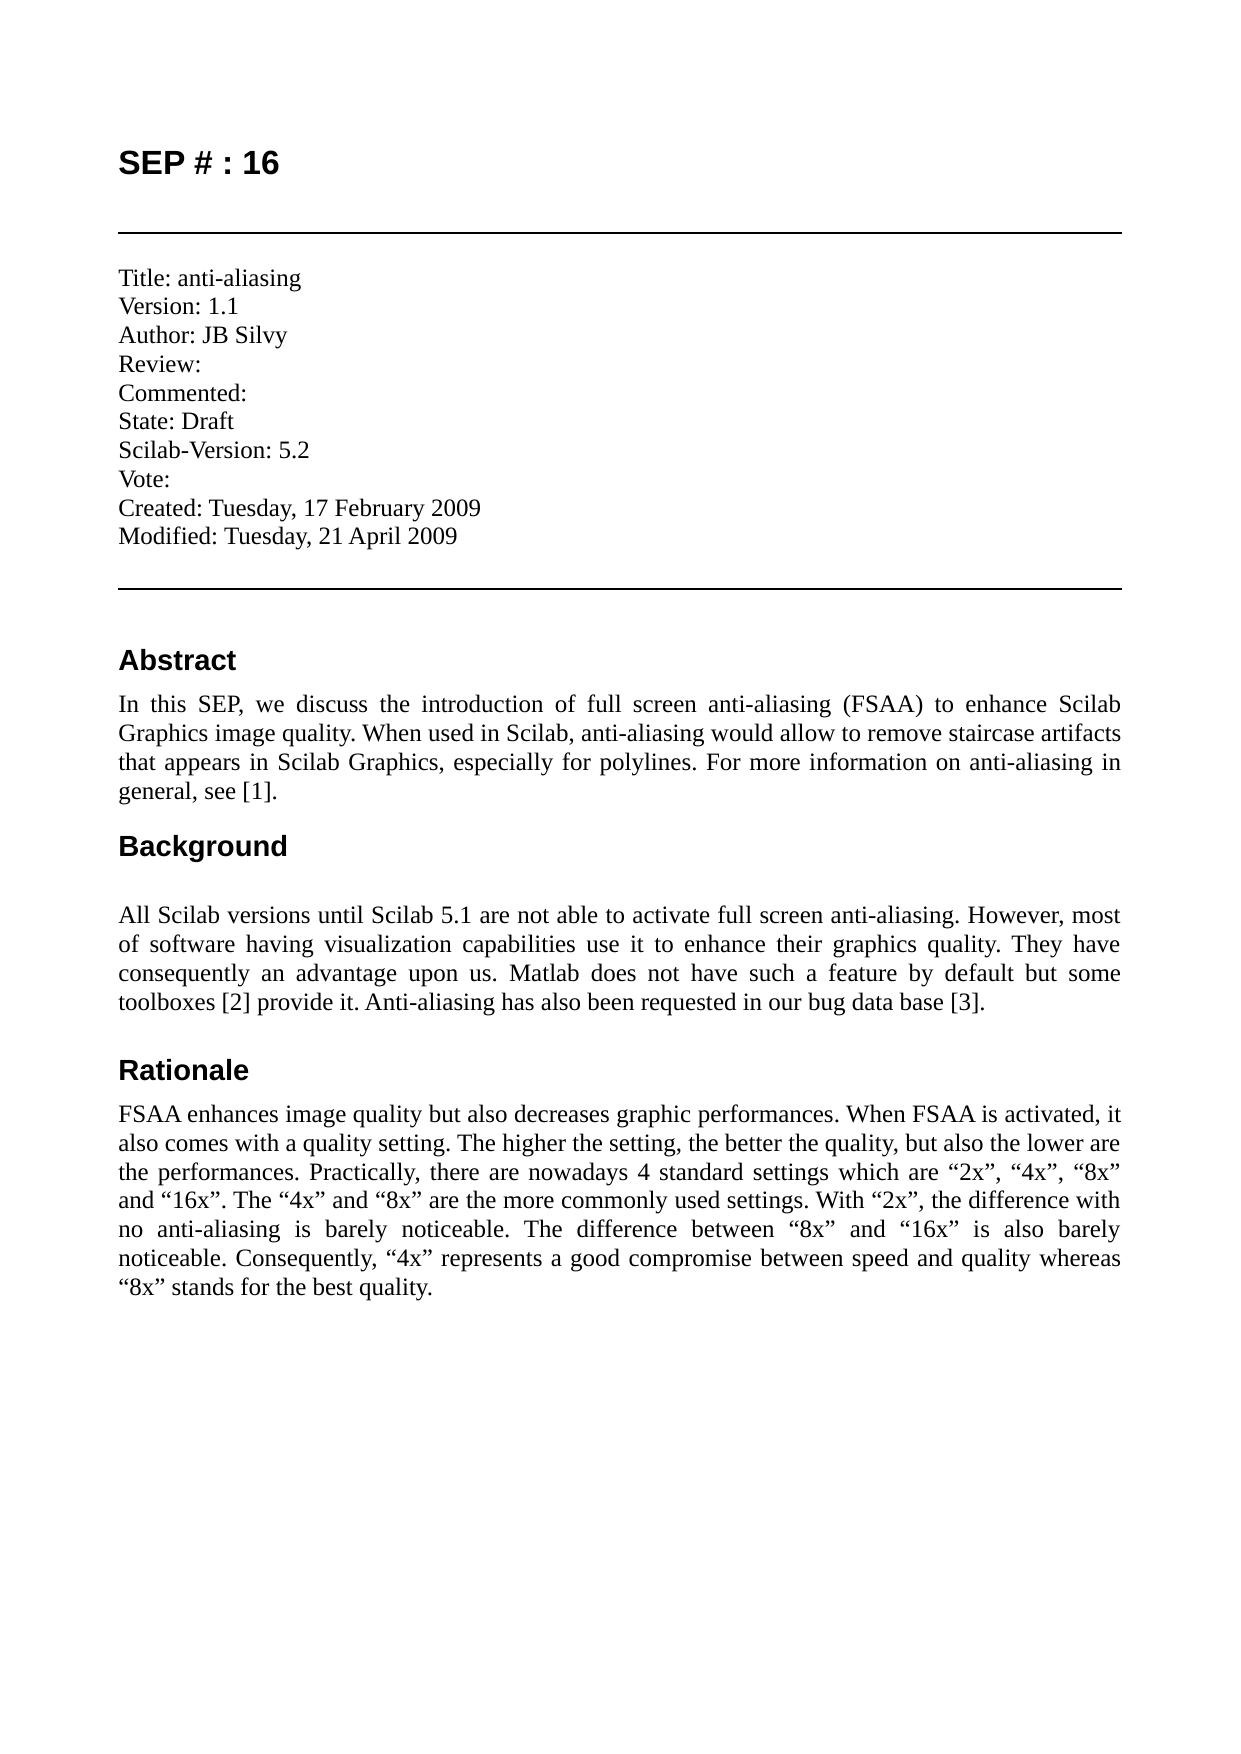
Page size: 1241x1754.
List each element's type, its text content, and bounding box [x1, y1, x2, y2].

text Scilab-Version: 5.2 [118, 435, 1122, 464]
subtitle All Scilab versions until Scilab 5.1 are not able to activate full screen anti-aliasing. However, most of software having visualization capabilities use it to enhance their graphics quality. They have consequently an advantage upon us. Matlab does not have such a feature by default but some toolboxes [2] provide it. Anti-aliasing has also been requested in our bug data base [3]. [118, 901, 1122, 1016]
subtitle Background [118, 829, 1122, 863]
text Version: 1.1 [118, 291, 1122, 320]
text FSAA enhances image quality but also decreases graphic performances. When FSAA is activated, it also comes with a quality setting. The higher the setting, the better the quality, but also the lower are the performances. Practically, there are nowadays 4 standard settings which are “2x”, “4x”, “8x” and “16x”. The “4x” and “8x” are the more commonly used settings. With “2x”, the difference with no anti-aliasing is barely noticeable. The difference between “8x” and “16x” is also barely noticeable. Consequently, “4x” represents a good compromise between speed and quality whereas “8x” stands for the best quality. [118, 1099, 1122, 1300]
text Title: anti-aliasing [118, 263, 1122, 291]
text Review: [118, 349, 1122, 378]
text Author: JB Silvy [118, 320, 1122, 349]
text Created: Tuesday, 17 February 2009 [118, 493, 1122, 521]
text Commented: [118, 378, 1122, 406]
text In this SEP, we discuss the introduction of full screen anti-aliasing (FSAA) to enhance Scilab Graphics image quality. When used in Scilab, anti-aliasing would allow to remove staircase artifacts that appears in Scilab Graphics, especially for polylines. For more information on anti-aliasing in general, see [1]. [118, 689, 1122, 804]
text Modified: Tuesday, 21 April 2009 [118, 521, 1122, 550]
text State: Draft [118, 406, 1122, 435]
subtitle Abstract [118, 643, 1122, 677]
text Vote: [118, 464, 1122, 493]
subtitle Rationale [118, 1053, 1122, 1087]
subtitle SEP # : 16 [118, 143, 1122, 182]
